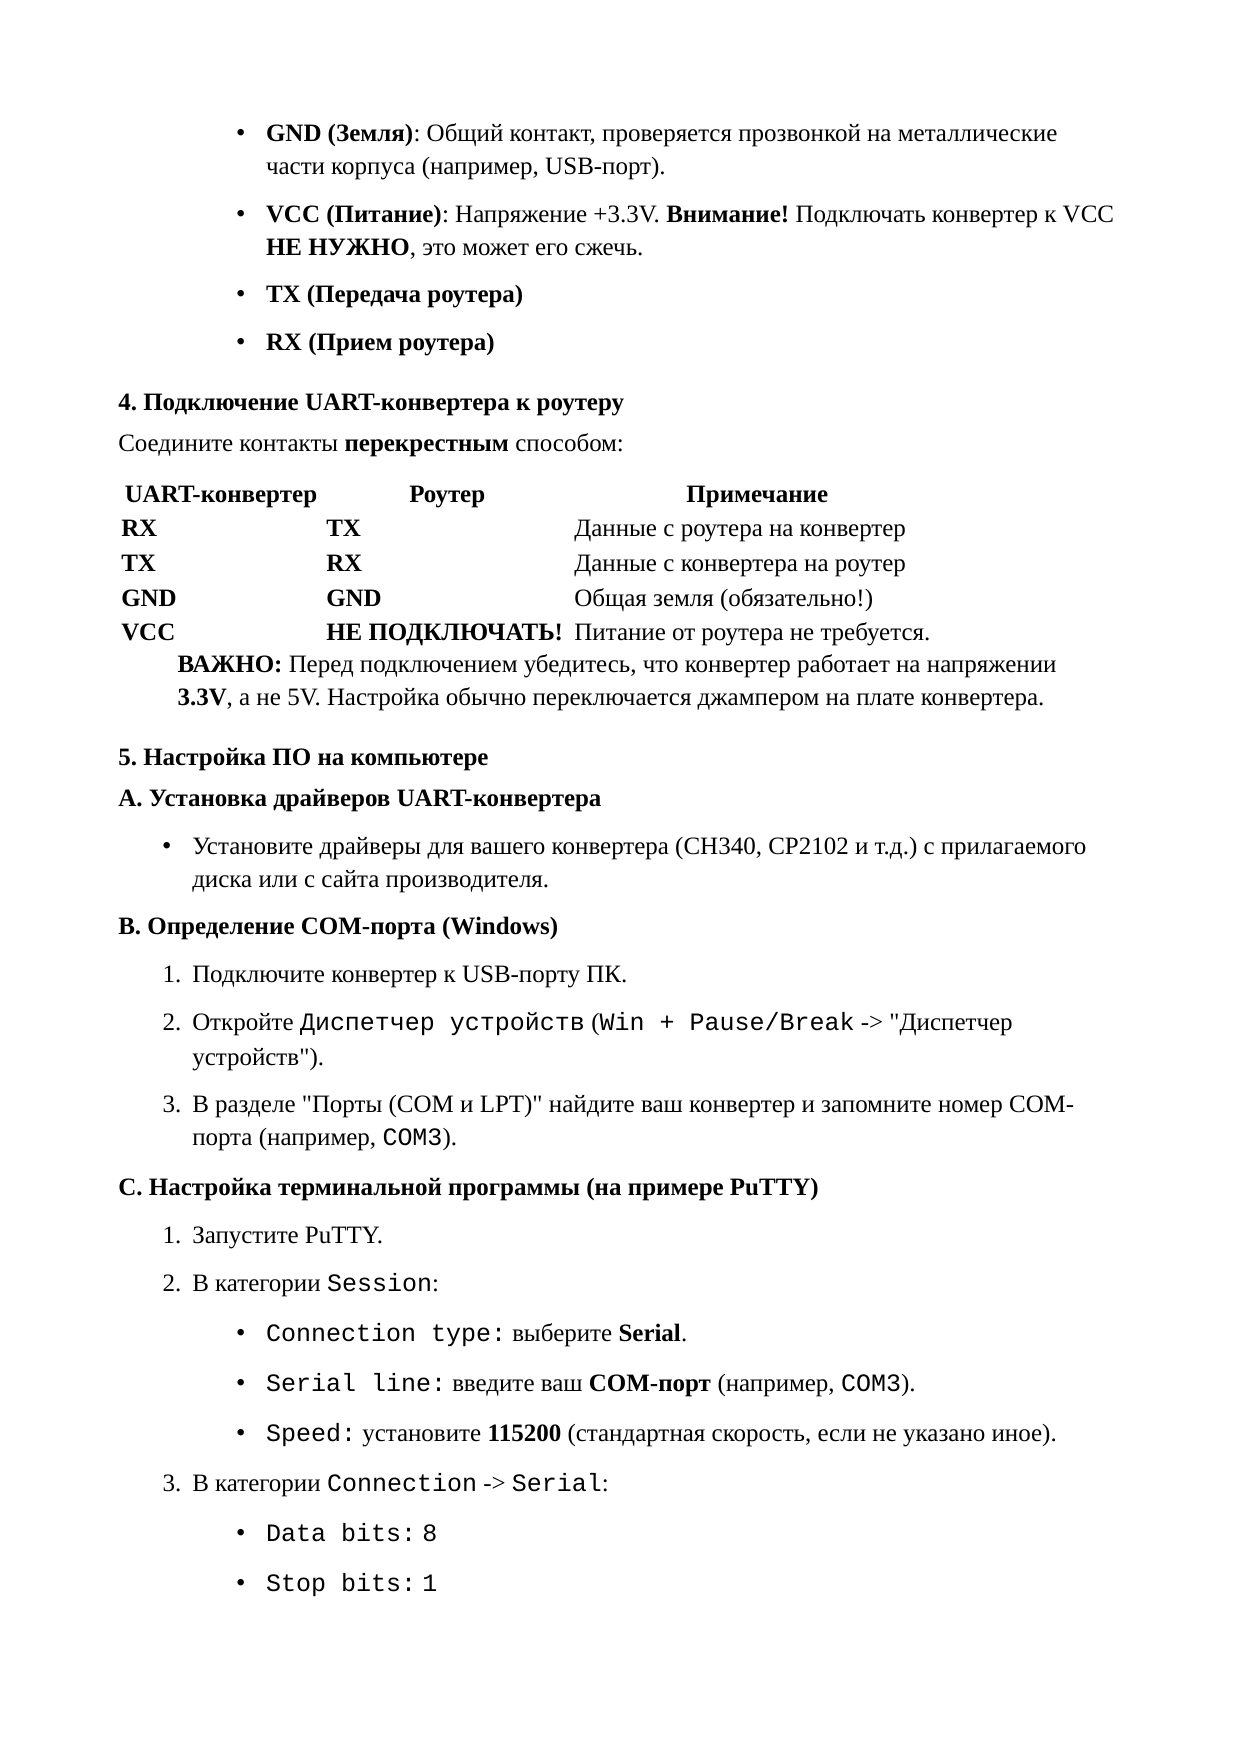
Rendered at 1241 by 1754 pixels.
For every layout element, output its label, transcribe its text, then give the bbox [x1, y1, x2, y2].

list RX (Прием роутера) [236, 327, 1122, 356]
table_cell RX [118, 511, 323, 545]
list GND (Земля): Общий контакт, проверяется прозвонкой на металлические части корпуса (например, USB-порт). [236, 118, 1122, 180]
table_cell Общая земля (обязательно!) [571, 580, 943, 614]
table_cell GND [118, 580, 323, 614]
table_cell RX [323, 545, 571, 580]
text C. Настройка терминальной программы (на примере PuTTY) [118, 1172, 1122, 1201]
table_header UART-конвертер [118, 476, 323, 511]
table_cell Данные с конвертера на роутер [571, 545, 943, 580]
list Установите драйверы для вашего конвертера (CH340, CP2102 и т.д.) с прилагаемого диска или с сайта производителя. [162, 831, 1122, 893]
table_cell НЕ ПОДКЛЮЧАТЬ! [323, 614, 571, 649]
text A. Установка драйверов UART-конвертера [118, 783, 1122, 812]
subtitle 5. Настройка ПО на компьютере [118, 742, 1122, 771]
list Data bits: 8 [236, 1518, 1122, 1548]
list Speed: установите 115200 (стандартная скорость, если не указано иное). [236, 1418, 1122, 1448]
list Откройте Диспетчер устройств (Win + Pause/Break -> "Диспетчер устройств"). [162, 1007, 1122, 1071]
text Соедините контакты перекрестным способом: [118, 428, 1122, 457]
list Запустите PuTTY. [162, 1220, 1122, 1249]
table_header Роутер [323, 476, 571, 511]
table_cell Питание от роутера не требуется. [571, 614, 943, 649]
list TX (Передача роутера) [236, 279, 1122, 308]
subtitle 4. Подключение UART-конвертера к роутеру [118, 387, 1122, 416]
list Stop bits: 1 [236, 1568, 1122, 1598]
list VCC (Питание): Напряжение +3.3V. Внимание! Подключать конвертер к VCC НЕ НУЖНО, это может его сжечь. [236, 199, 1122, 261]
table_header Примечание [571, 476, 943, 511]
list В категории Session: [162, 1268, 1122, 1298]
table_cell Данные с роутера на конвертер [571, 511, 943, 545]
table_cell TX [323, 511, 571, 545]
list Подключите конвертер к USB-порту ПК. [162, 959, 1122, 988]
table_cell GND [323, 580, 571, 614]
text ВАЖНО: Перед подключением убедитесь, что конвертер работает на напряжении 3.3V, а не 5V. Настройка обычно переключается джампером на плате конвертера. [177, 649, 1063, 711]
text B. Определение COM-порта (Windows) [118, 911, 1122, 940]
list В категории Connection -> Serial: [162, 1468, 1122, 1498]
list В разделе "Порты (COM и LPT)" найдите ваш конвертер и запомните номер COM-порта (например, COM3). [162, 1089, 1122, 1153]
list Serial line: введите ваш COM-порт (например, COM3). [236, 1368, 1122, 1398]
table_cell VCC [118, 614, 323, 649]
list Connection type: выберите Serial. [236, 1318, 1122, 1348]
table_cell TX [118, 545, 323, 580]
